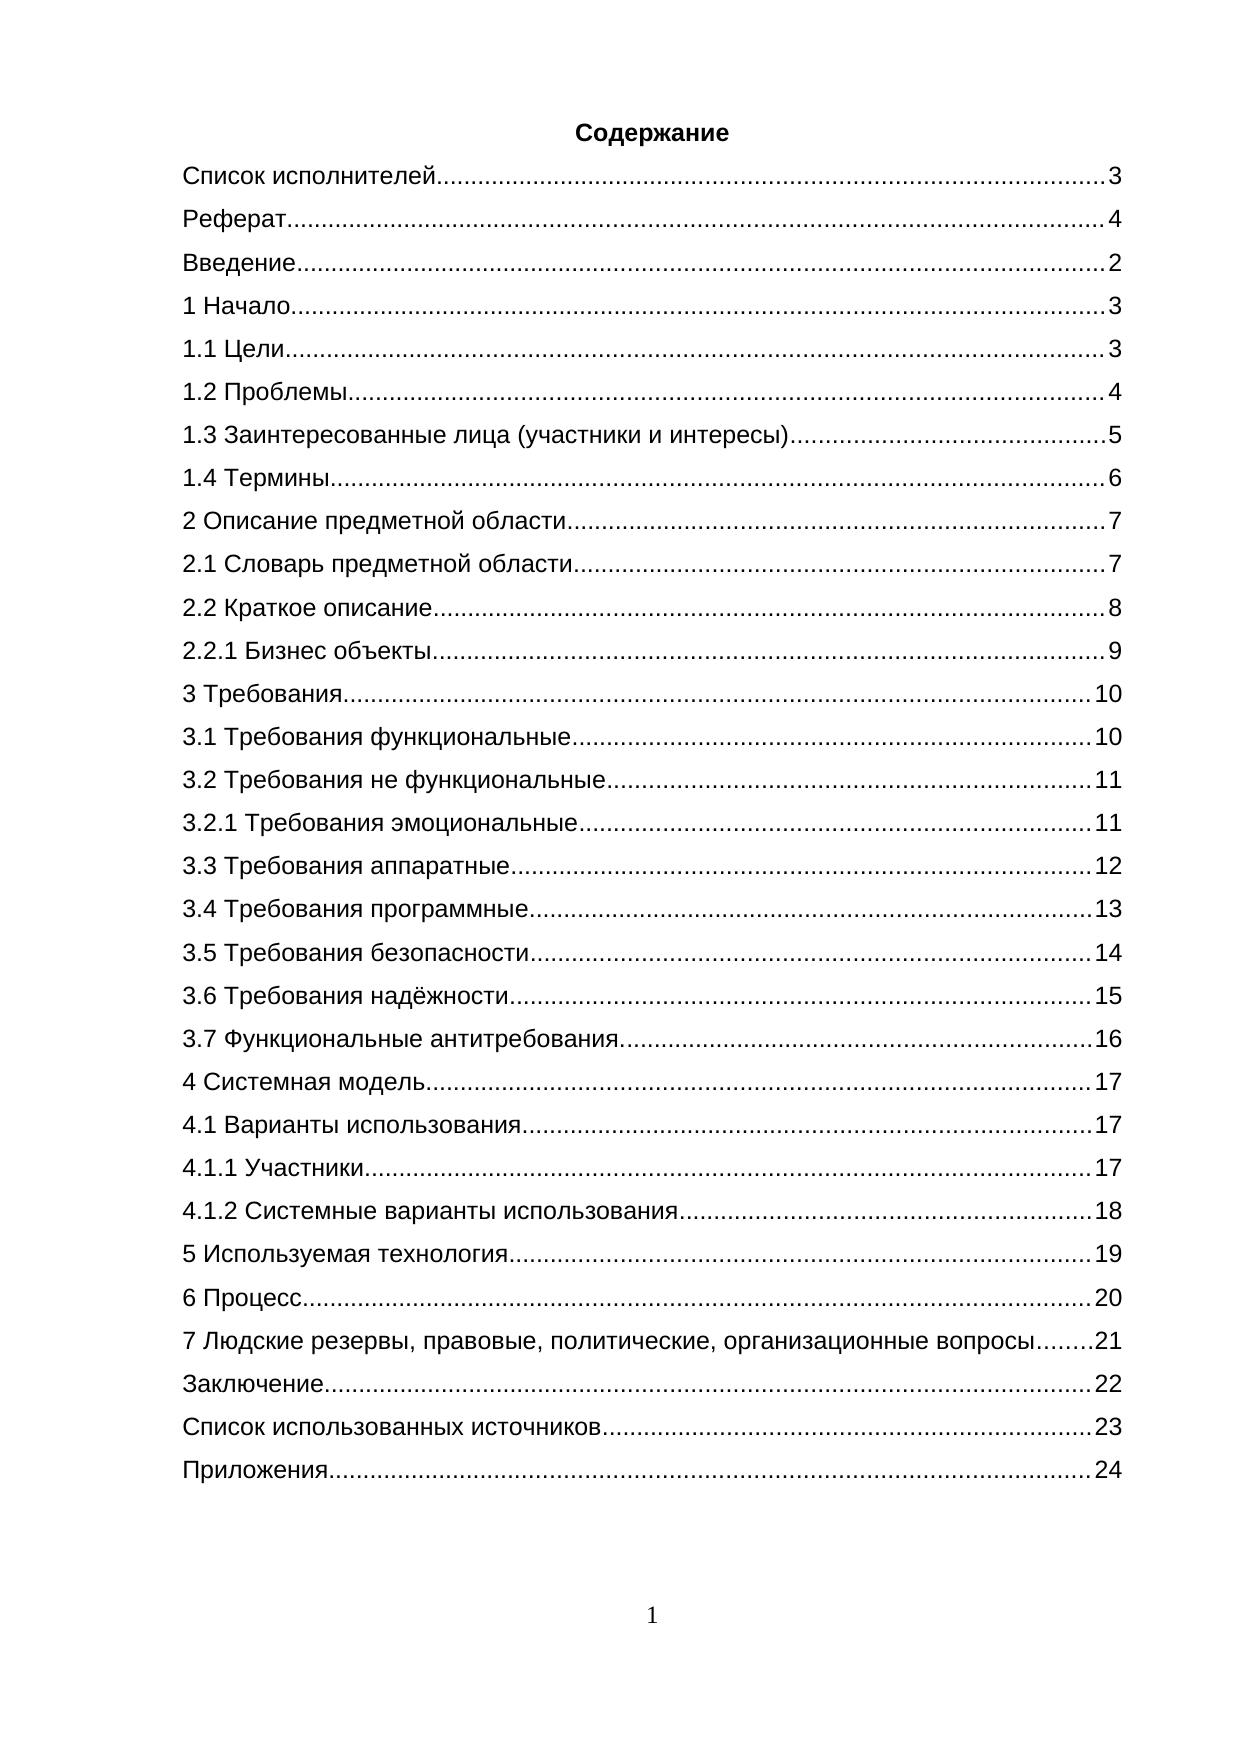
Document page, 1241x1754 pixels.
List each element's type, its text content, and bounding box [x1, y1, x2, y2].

text 7 Людские резервы, правовые, политические, организационные вопросы 21 [182, 1326, 1122, 1354]
text 2.2 Краткое описание 8 [182, 592, 1122, 621]
text Приложения 24 [182, 1455, 1122, 1484]
text 1.4 Термины 6 [182, 463, 1122, 492]
text 4.1.1 Участники 17 [182, 1153, 1122, 1182]
text 2.1 Словарь предметной области 7 [182, 549, 1122, 578]
text 3.5 Требования безопасности 14 [182, 937, 1122, 966]
text 3 Требования 10 [182, 679, 1122, 707]
text 3.2 Требования не функциональные 11 [182, 765, 1122, 794]
text 1.1 Цели 3 [182, 334, 1122, 362]
text 5 Используемая технология 19 [182, 1239, 1122, 1268]
text 3.2.1 Требования эмоциональные 11 [182, 808, 1122, 837]
text 1 Начало 3 [182, 291, 1122, 319]
text 2 Описание предметной области 7 [182, 506, 1122, 535]
subtitle Содержание [182, 118, 1122, 147]
text 1.2 Проблемы 4 [182, 377, 1122, 406]
text Список использованных источников 23 [182, 1412, 1122, 1441]
text 1.3 Заинтересованные лица (участники и интересы) 5 [182, 420, 1122, 449]
text 2.2.1 Бизнес объекты 9 [182, 636, 1122, 664]
text Заключение 22 [182, 1369, 1122, 1397]
text 6 Процесс 20 [182, 1282, 1122, 1311]
text 4 Системная модель 17 [182, 1067, 1122, 1096]
text 3.1 Требования функциональные 10 [182, 722, 1122, 751]
text 3.3 Требования аппаратные 12 [182, 851, 1122, 880]
text Список исполнителей 3 [182, 161, 1122, 190]
text 3.6 Требования надёжности 15 [182, 981, 1122, 1009]
text 3.4 Требования программные 13 [182, 894, 1122, 923]
text 4.1 Варианты использования 17 [182, 1110, 1122, 1139]
text 3.7 Функциональные антитребования. 16 [182, 1024, 1122, 1052]
text Реферат 4 [182, 204, 1122, 233]
text Введение 2 [182, 247, 1122, 276]
text 4.1.2 Системные варианты использования 18 [182, 1196, 1122, 1225]
